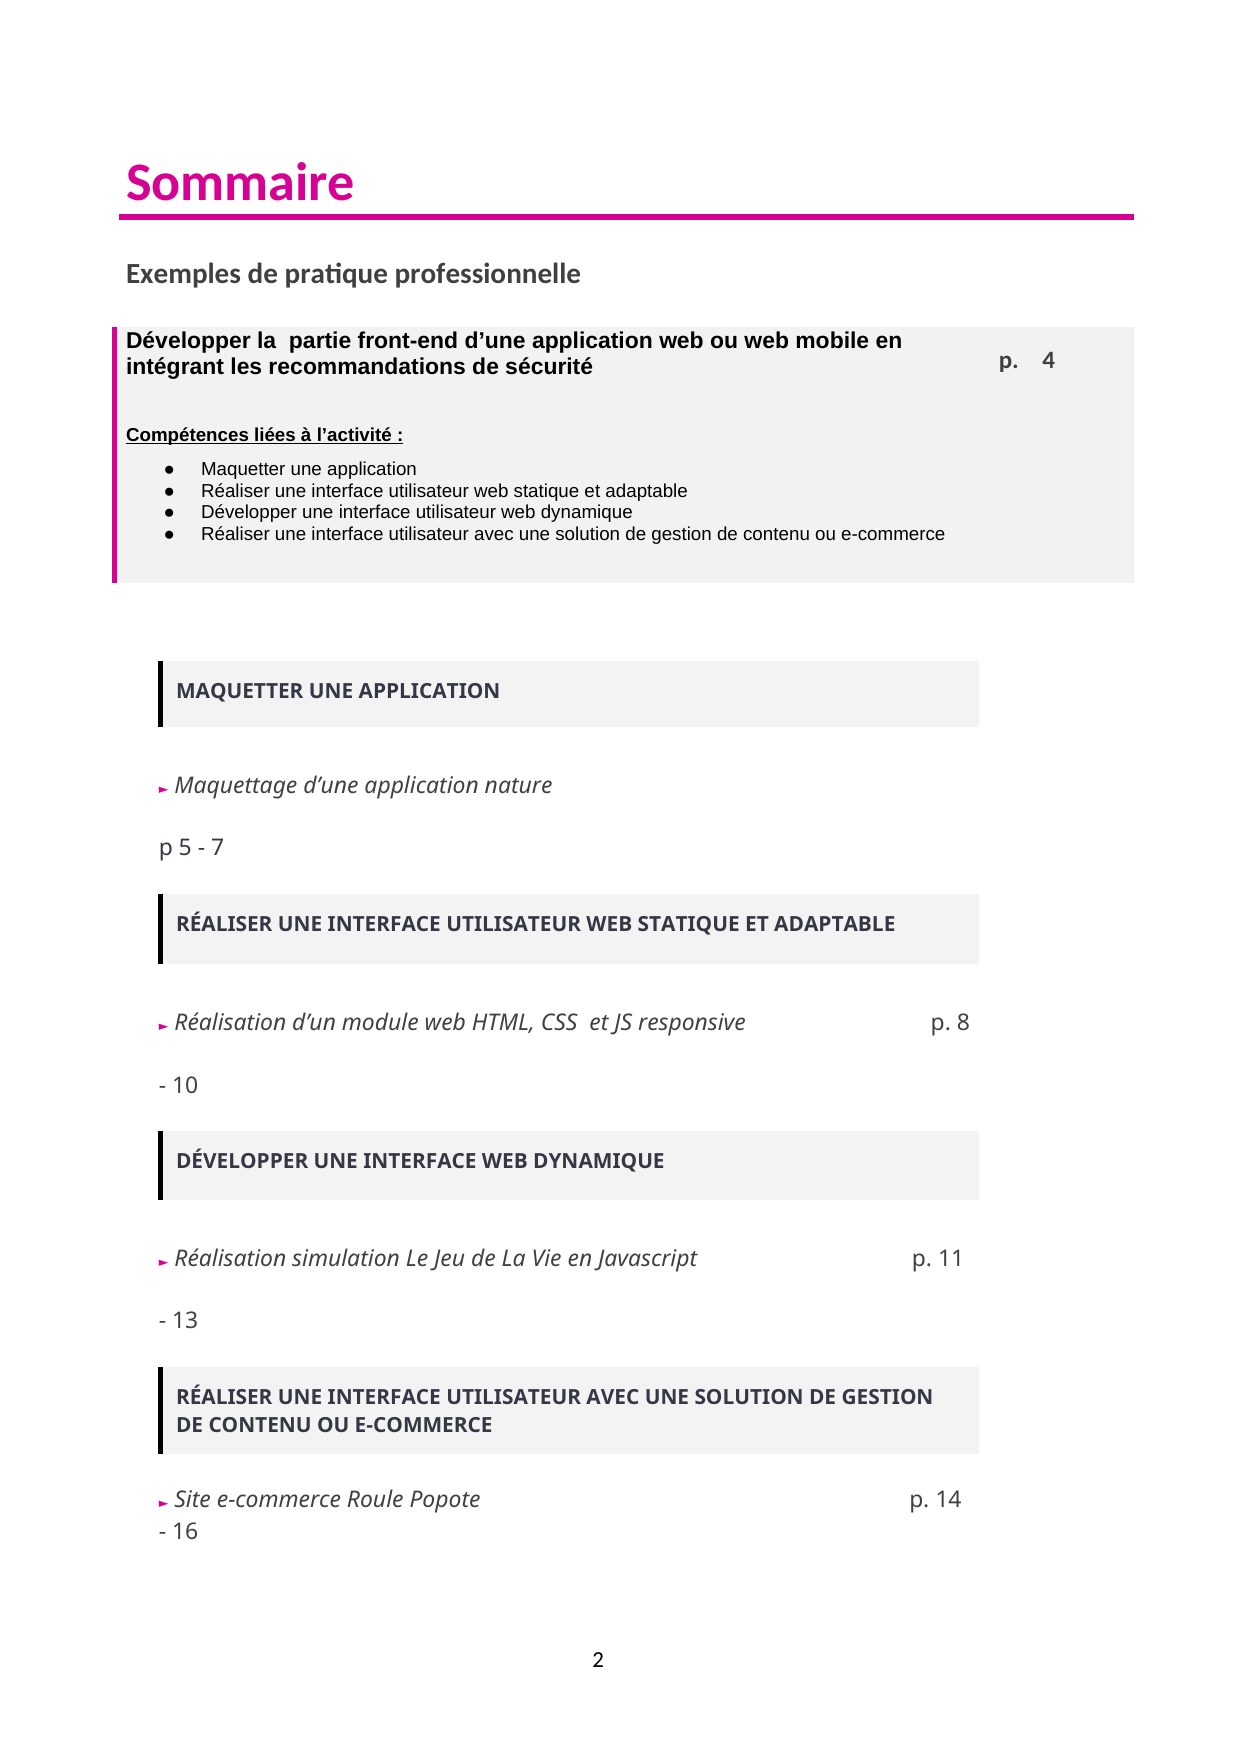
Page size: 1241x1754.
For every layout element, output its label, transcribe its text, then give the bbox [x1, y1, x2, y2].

table_cell [986, 392, 1031, 424]
table_header DÉVELOPPER UNE INTERFACE WEB DYNAMIQUE [163, 1131, 979, 1200]
table_header MAQUETTER UNE APPLICATION [163, 661, 979, 727]
table_cell [1031, 392, 1134, 424]
table_cell 4 [1031, 327, 1134, 392]
table_cell [115, 583, 147, 1592]
table_cell Développer la partie front-end d’une application web ou web mobile en intégrant les recommandations de sécurité [117, 327, 986, 392]
table_cell [1031, 585, 1134, 1592]
table_cell ► Maquettage d’une application nature p 5 - 7 ► Réalisation d’un module web HTML, CSS et JS responsive p. 8 - 10 ► Réalisation simulation Le Jeu de La Vie en Javascript p. 11 - 13 ► Site e-commerce Roule Popote p. 14 - 16 [147, 583, 986, 1592]
table_cell [986, 424, 1031, 583]
table_header RÉALISER UNE INTERFACE UTILISATEUR WEB STATIQUE ET ADAPTABLE [163, 894, 979, 964]
table_cell p. [986, 327, 1031, 392]
table_cell Exemples de pratique professionnelle [115, 214, 1134, 327]
table_cell [117, 392, 986, 424]
table_cell [986, 583, 1031, 1592]
table_header RÉALISER UNE INTERFACE UTILISATEUR AVEC UNE SOLUTION DE GESTION DE CONTENU OU E-COMMERCE [163, 1367, 979, 1454]
table_cell Compétences liées à l’activité : Maquetter une application Réaliser une interface utilisateur web statique et adaptable Développer une interface utilisateur web dynamique Réaliser une interface utilisateur avec une solution de gestion de contenu ou e-commerce [117, 424, 986, 583]
table_cell [1031, 424, 1134, 583]
table_header Sommaire [115, 148, 1134, 214]
